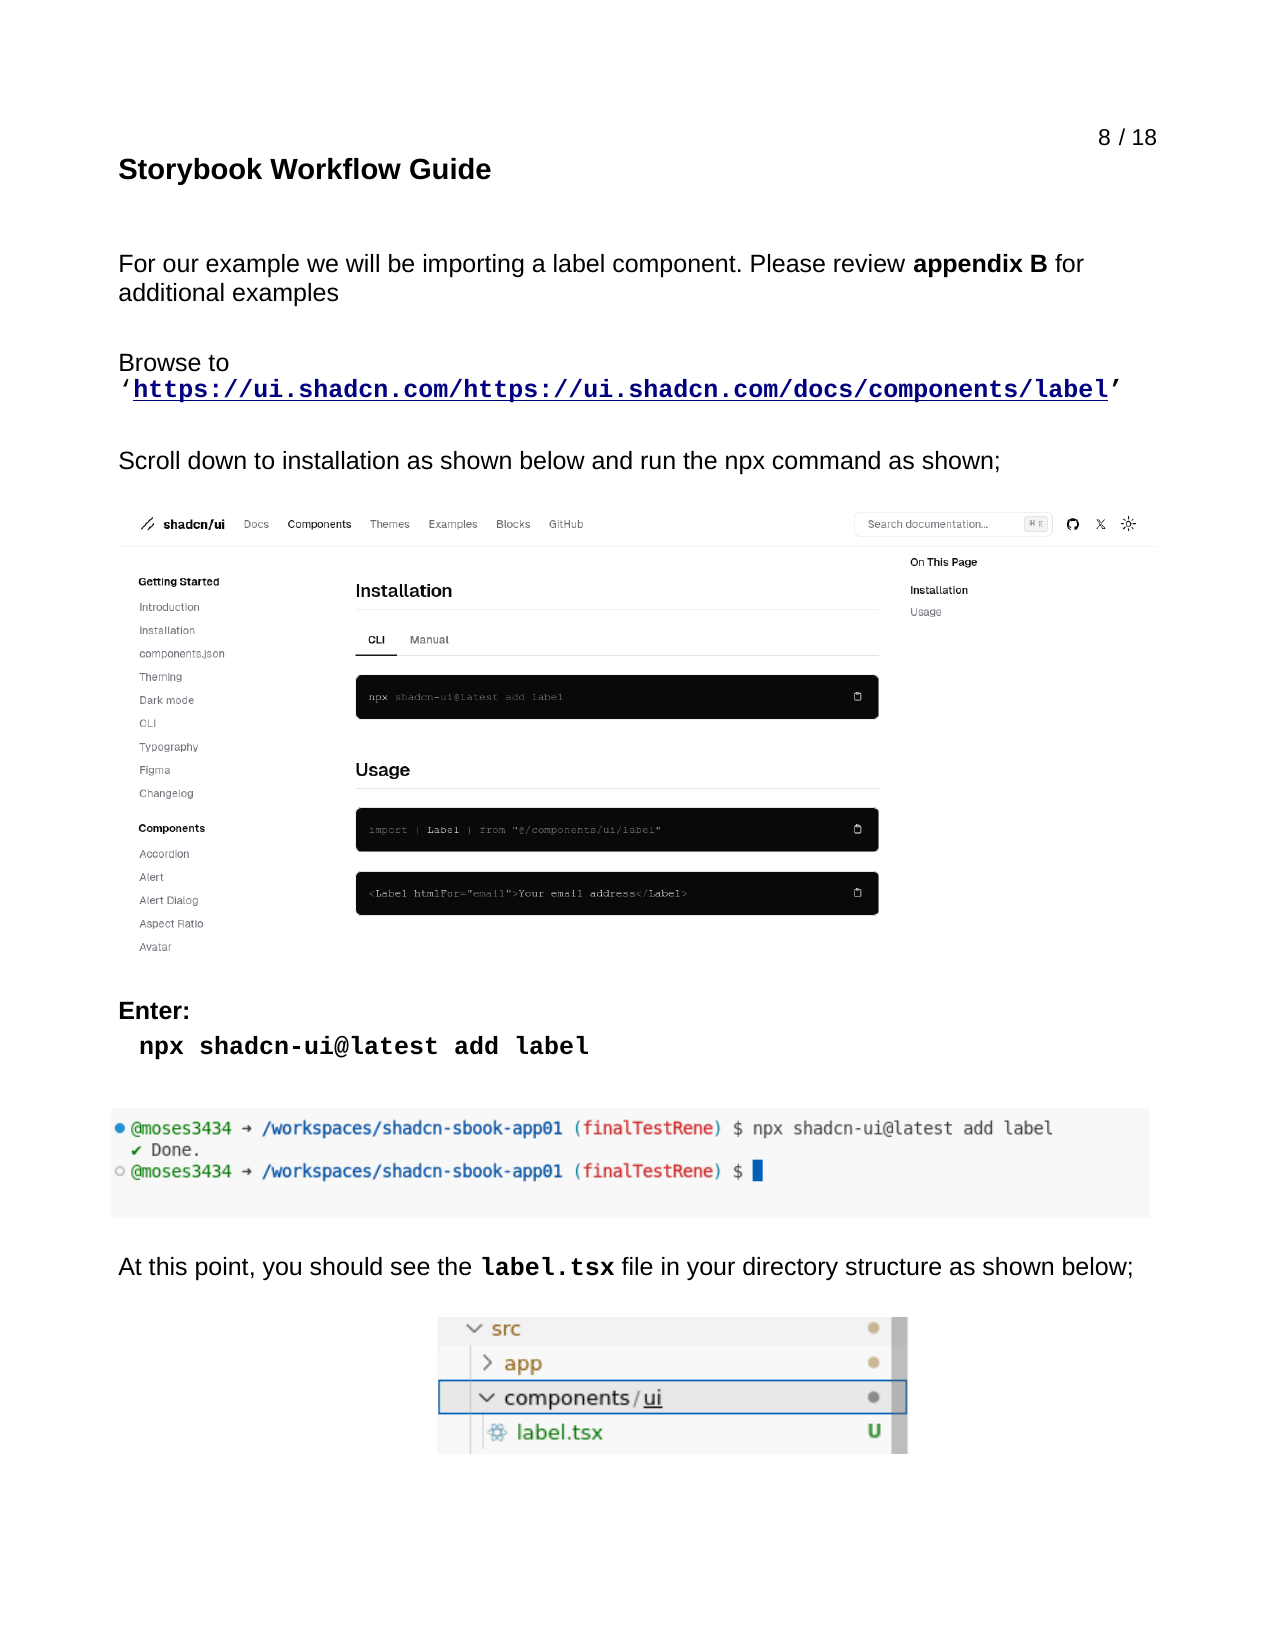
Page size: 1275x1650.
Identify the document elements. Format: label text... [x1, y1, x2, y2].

text For our example we will be importing a label component. Please review appendix B for additional examples [118, 249, 1157, 307]
text npx shadcn-ui@latest add label [118, 1031, 1157, 1062]
picture [437, 1317, 909, 1454]
text Browse to ‘https://ui.shadcn.com/https://ui.shadcn.com/docs/components/label’ [118, 348, 1157, 405]
picture [110, 1108, 1150, 1218]
text Enter: [118, 996, 1157, 1025]
picture [118, 509, 1157, 962]
text At this point, you should see the label.tsx file in your directory structure as shown below; [118, 1252, 1157, 1283]
text Scroll down to installation as shown below and run the npx command as shown; [118, 446, 1157, 474]
